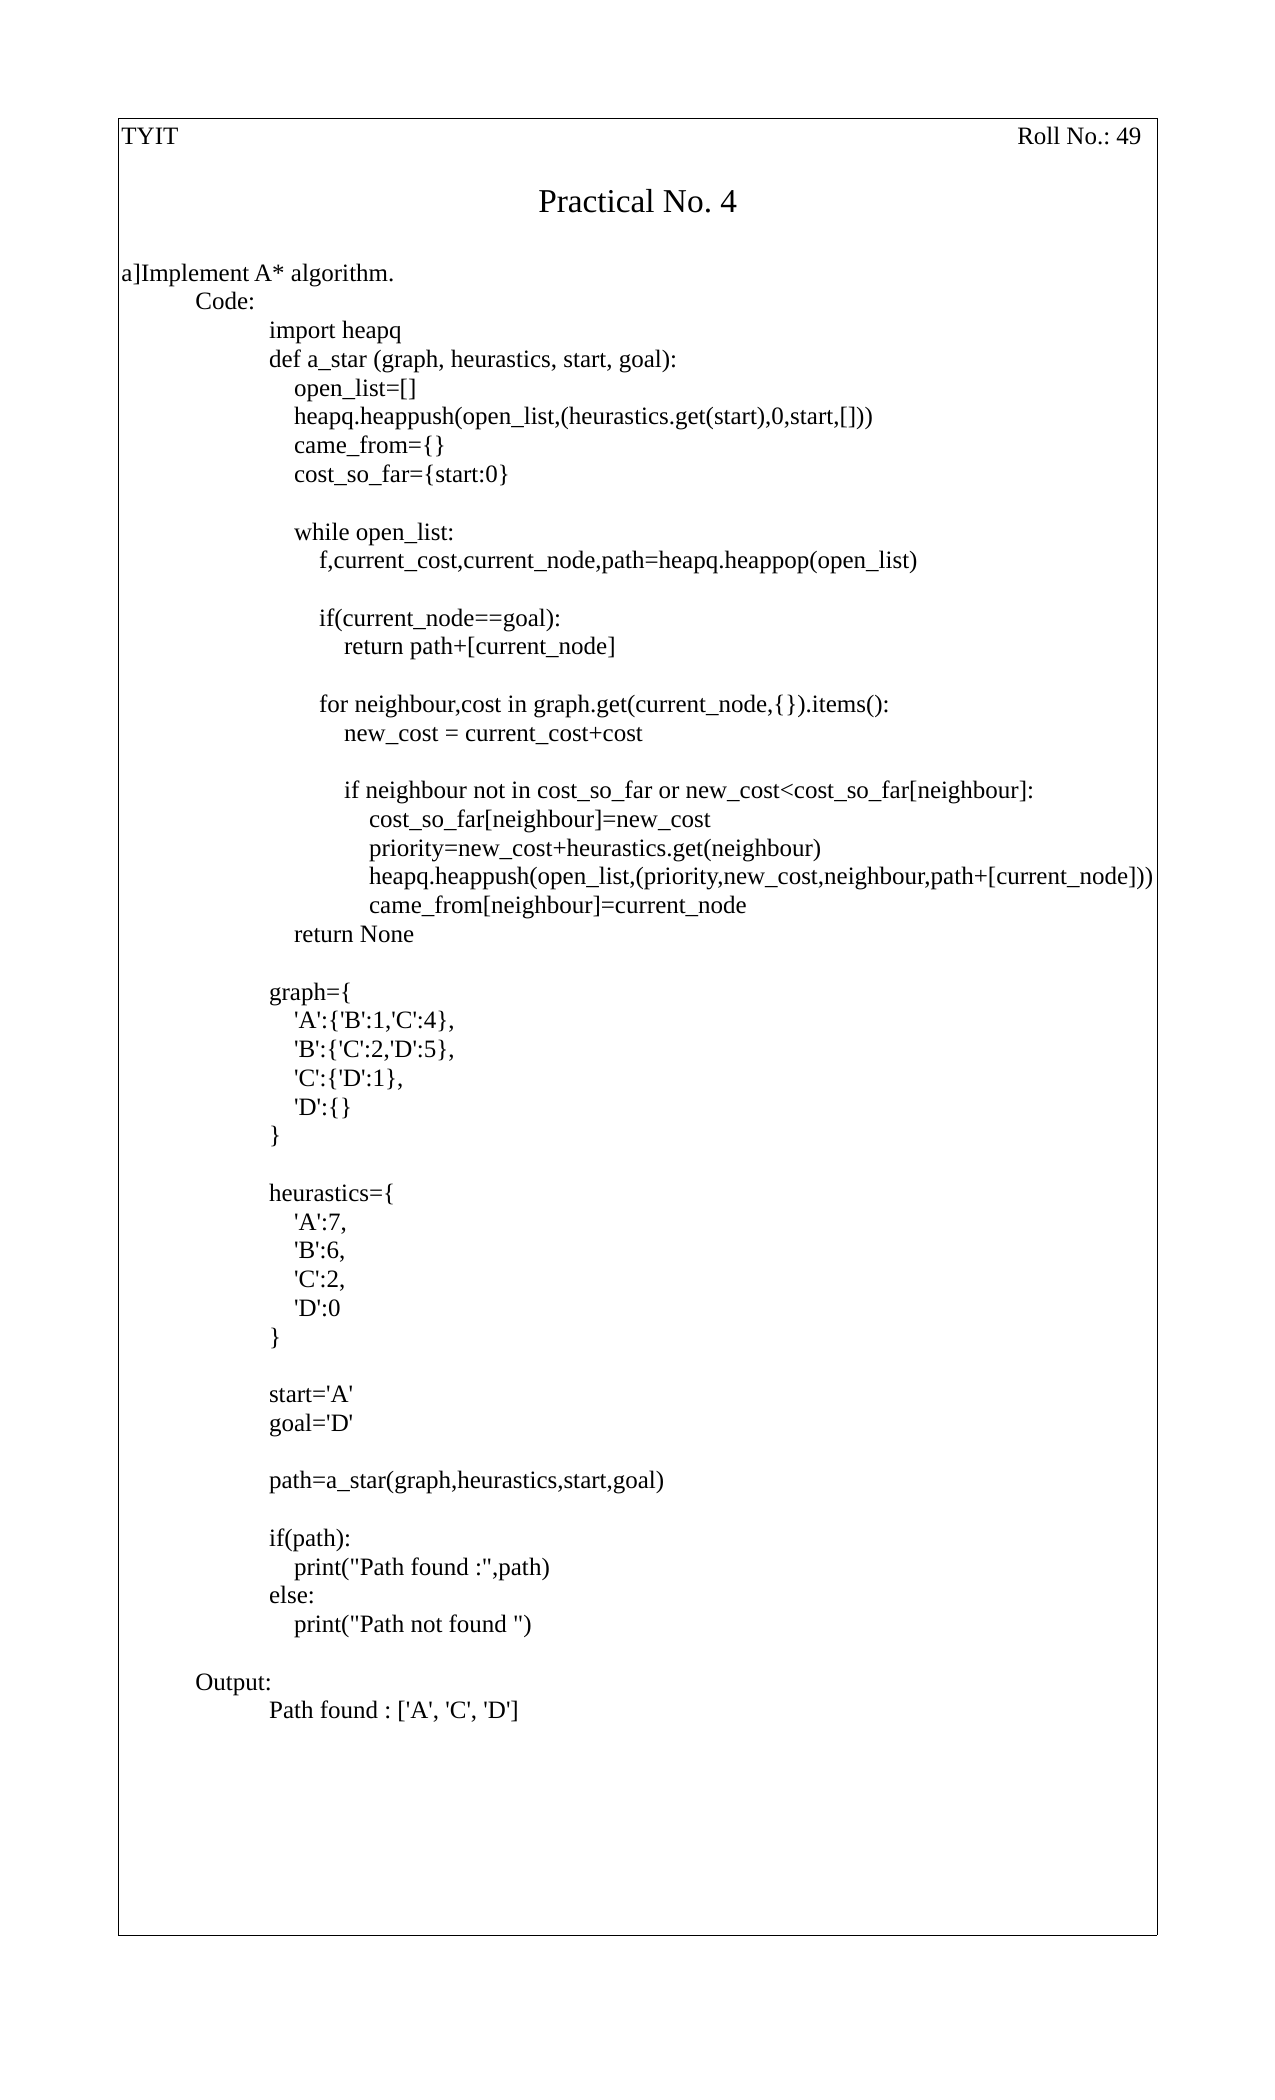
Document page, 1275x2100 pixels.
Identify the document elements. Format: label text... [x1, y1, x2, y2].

text 'A':7, [269, 1207, 1154, 1235]
text came_from[neighbour]=current_node [269, 890, 1154, 919]
text 'C':2, [269, 1264, 1154, 1293]
text path=a_star(graph,heurastics,start,goal) [269, 1465, 1154, 1494]
text a]Implement A* algorithm. [121, 258, 1154, 287]
text cost_so_far={start:0} [269, 459, 1154, 488]
text return path+[current_node] [269, 632, 1154, 660]
text print("Path found :",path) [269, 1552, 1154, 1580]
text Path found : ['A', 'C', 'D'] [269, 1695, 1154, 1724]
text Code: [195, 287, 1154, 315]
text 'A':{'B':1,'C':4}, [269, 1005, 1154, 1034]
text def a_star (graph, heurastics, start, goal): [269, 344, 1154, 373]
text Practical No. 4 [121, 181, 1154, 219]
text heapq.heappush(open_list,(heurastics.get(start),0,start,[])) [269, 402, 1154, 430]
text else: [269, 1580, 1154, 1609]
text } [269, 1322, 1154, 1350]
text while open_list: [269, 517, 1154, 545]
text goal='D' [269, 1408, 1154, 1437]
text if(current_node==goal): [269, 603, 1154, 632]
text came_from={} [269, 430, 1154, 459]
text print("Path not found ") [269, 1609, 1154, 1638]
text for neighbour,cost in graph.get(current_node,{}).items(): [269, 689, 1154, 718]
text graph={ [269, 977, 1154, 1005]
text 'B':{'C':2,'D':5}, [269, 1034, 1154, 1063]
text 'C':{'D':1}, [269, 1063, 1154, 1092]
text if neighbour not in cost_so_far or new_cost<cost_so_far[neighbour]: [269, 775, 1154, 804]
text Output: [195, 1667, 1154, 1695]
text cost_so_far[neighbour]=new_cost [269, 804, 1154, 833]
text import heapq [269, 315, 1154, 344]
text priority=new_cost+heurastics.get(neighbour) [269, 833, 1154, 862]
text start='A' [269, 1379, 1154, 1408]
text open_list=[] [269, 373, 1154, 402]
text 'B':6, [269, 1235, 1154, 1264]
text heapq.heappush(open_list,(priority,new_cost,neighbour,path+[current_node])) [269, 862, 1154, 890]
text return None [269, 919, 1154, 948]
text 'D':0 [269, 1293, 1154, 1322]
text } [269, 1120, 1154, 1149]
text heurastics={ [269, 1178, 1154, 1207]
text 'D':{} [269, 1092, 1154, 1120]
text f,current_cost,current_node,path=heapq.heappop(open_list) [269, 545, 1154, 574]
text new_cost = current_cost+cost [269, 718, 1154, 747]
text if(path): [269, 1523, 1154, 1552]
